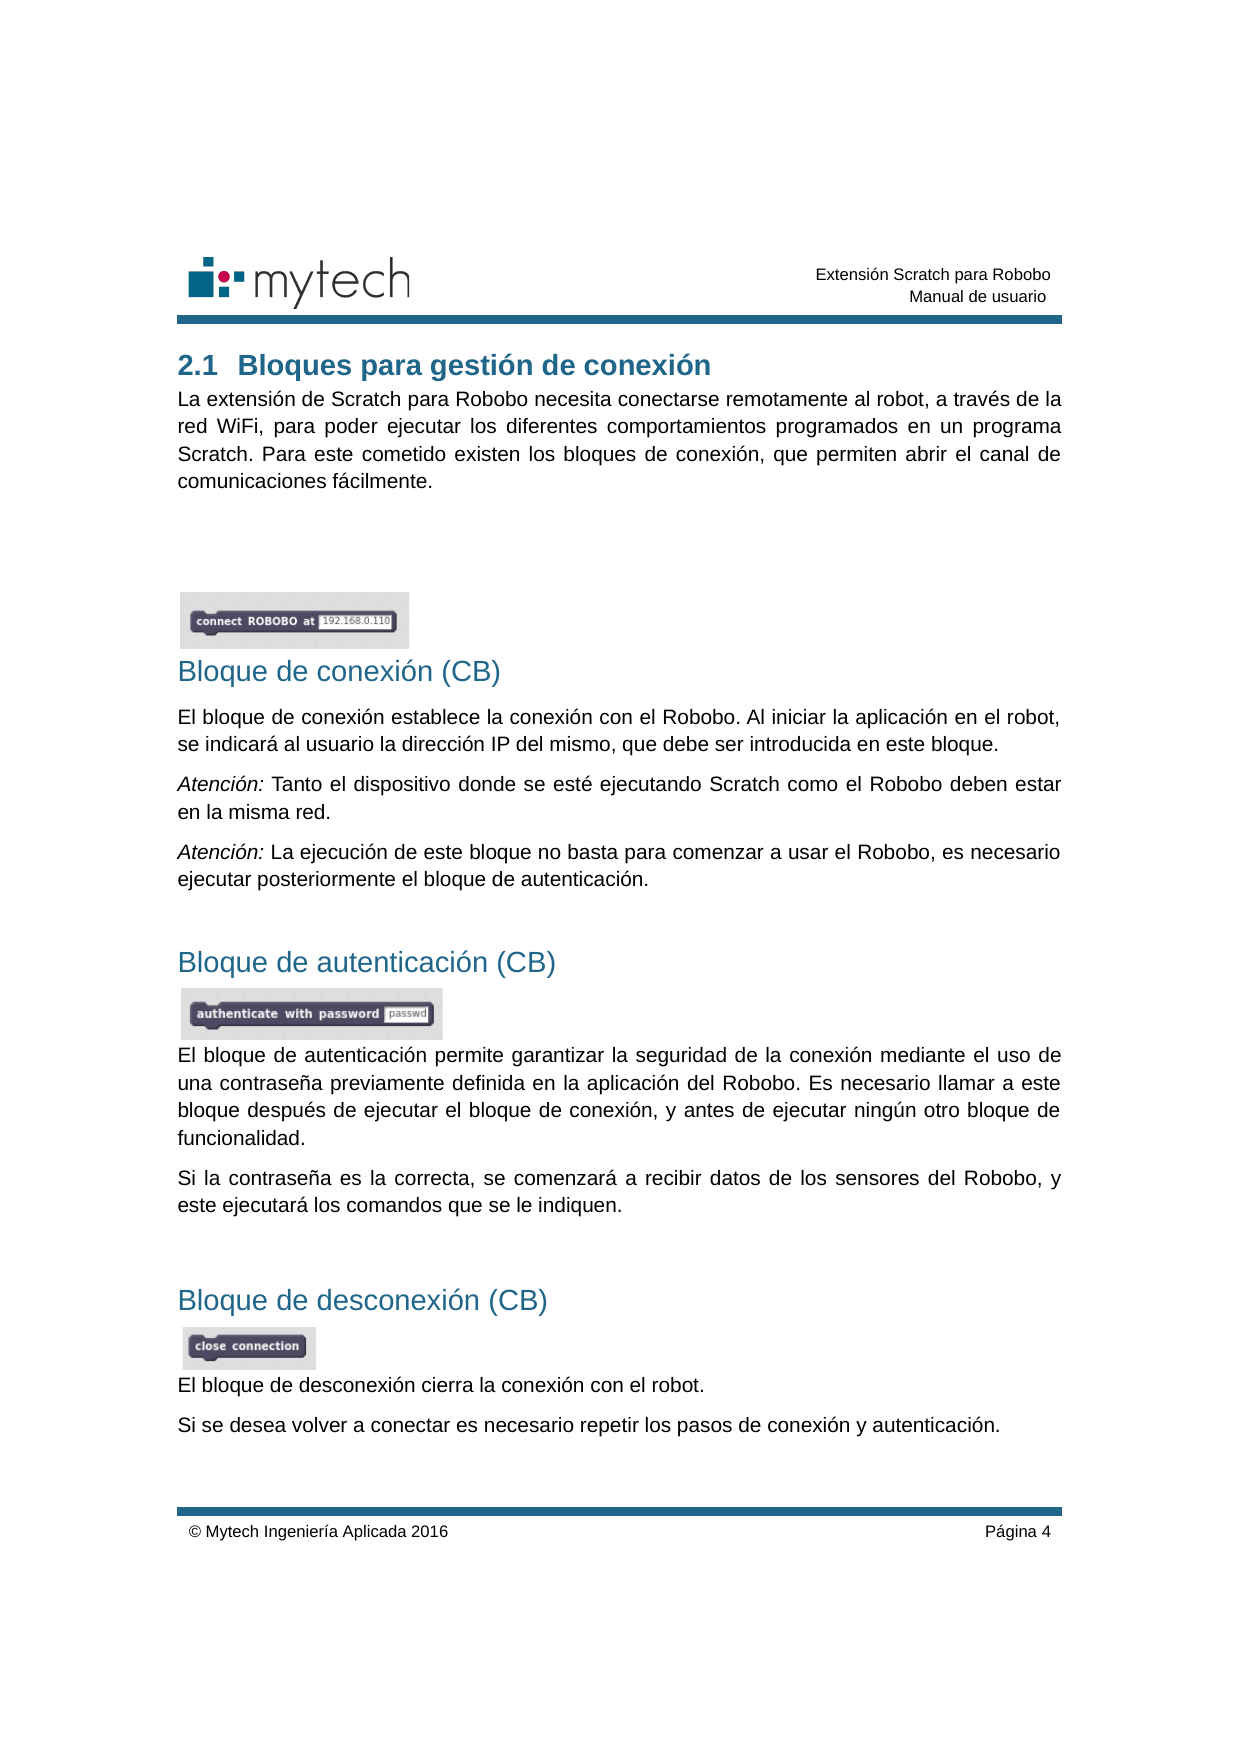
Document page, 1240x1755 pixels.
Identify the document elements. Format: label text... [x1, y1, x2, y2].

subtitle Bloque de conexión (CB) [177, 559, 1062, 687]
subtitle Bloque de desconexión (CB) [177, 1283, 1062, 1316]
subtitle Bloque de autenticación (CB) [177, 945, 1062, 978]
text Atención: Tanto el dispositivo donde se esté ejecutando Scratch como el Robobo deben estar en la misma red. [177, 772, 1062, 824]
text La extensión de Scratch para Robobo necesita conectarse remotamente al robot, a través de la red WiFi, para poder ejecutar los diferentes comportamientos programados en un programa Scratch. Para este cometido existen los bloques de conexión, que permiten abrir el canal de comunicaciones fácilmente. [177, 387, 1062, 493]
text Si se desea volver a conectar es necesario repetir los pasos de conexión y autenticación. [177, 1413, 1062, 1437]
subtitle Bloques para gestión de conexión [177, 348, 1062, 382]
text Atención: La ejecución de este bloque no basta para comenzar a usar el Robobo, es necesario ejecutar posteriormente el bloque de autenticación. [177, 840, 1062, 891]
text El bloque de desconexión cierra la conexión con el robot. [177, 1321, 1062, 1397]
text Si la contraseña es la correcta, se comenzará a recibir datos de los sensores del Robobo, y este ejecutará los comandos que se le indiquen. [177, 1165, 1062, 1217]
text El bloque de conexión establece la conexión con el Robobo. Al iniciar la aplicación en el robot, se indicará al usuario la dirección IP del mismo, que debe ser introducida en este bloque. [177, 705, 1062, 756]
text El bloque de autenticación permite garantizar la seguridad de la conexión mediante el uso de una contraseña previamente definida en la aplicación del Robobo. Es necesario llamar a este bloque después de ejecutar el bloque de conexión, y antes de ejecutar ningún otro bloque de funcionalidad. [177, 983, 1062, 1149]
